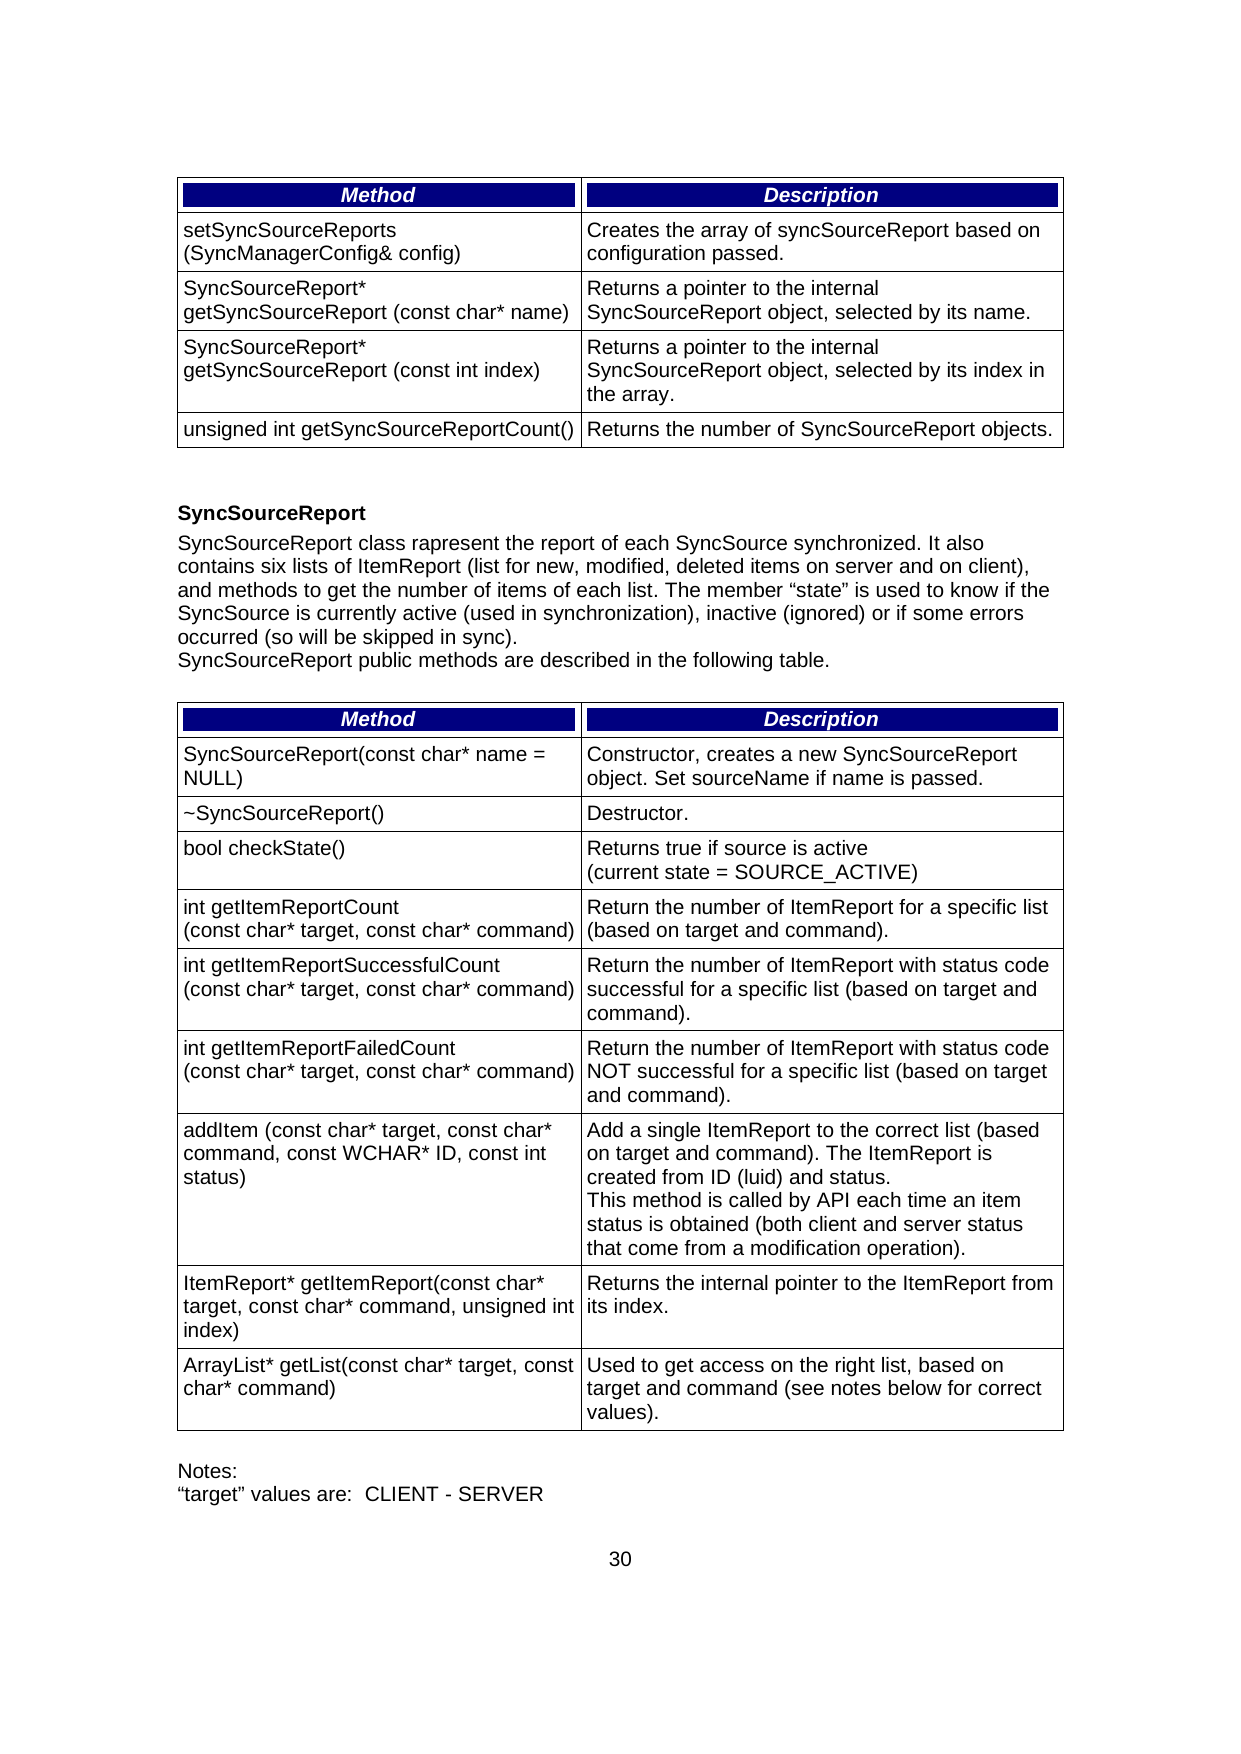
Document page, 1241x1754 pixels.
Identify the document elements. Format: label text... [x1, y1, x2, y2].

table_cell Returns the internal pointer to the ItemReport from its index. [582, 1266, 1063, 1348]
table_cell Return the number of ItemReport with status code NOT successful for a specific list (based on target and command). [582, 1031, 1063, 1113]
table_cell int getItemReportSuccessfulCount (const char* target, const char* command) [178, 949, 581, 1030]
table_cell Used to get access on the right list, based on target and command (see notes below for correct values). [582, 1349, 1063, 1430]
table_header Description [582, 178, 1063, 212]
table_cell Creates the array of syncSourceReport based on configuration passed. [582, 213, 1063, 271]
table_cell Returns a pointer to the internal SyncSourceReport object, selected by its name. [582, 272, 1063, 330]
table_cell ItemReport* getItemReport(const char* target, const char* command, unsigned int index) [178, 1266, 581, 1348]
text SyncSourceReport public methods are described in the following table. [177, 649, 1063, 672]
table_cell Constructor, creates a new SyncSourceReport object. Set sourceName if name is passed. [582, 738, 1063, 796]
table_cell ~SyncSourceReport() [178, 797, 581, 831]
table_cell Destructor. [582, 797, 1063, 831]
table_cell Returns true if source is active (current state = SOURCE_ACTIVE) [582, 832, 1063, 889]
text SyncSourceReport class rapresent the report of each SyncSource synchronized. It also contains six lists of ItemReport (list for new, modified, deleted items on server and on client), and methods to get the number of items of each list. The member “state” is used to know if the SyncSource is currently active (used in synchronization), inactive (ignored) or if some errors occurred (so will be skipped in sync). [177, 531, 1063, 649]
table_cell SyncSourceReport* getSyncSourceReport (const int index) [178, 331, 581, 412]
table_cell Returns a pointer to the internal SyncSourceReport object, selected by its index in the array. [582, 331, 1063, 412]
table_header Description [582, 703, 1063, 737]
text Notes: [177, 1459, 1063, 1483]
table_cell ArrayList* getList(const char* target, const char* command) [178, 1349, 581, 1430]
table_cell SyncSourceReport* getSyncSourceReport (const char* name) [178, 272, 581, 330]
table_cell unsigned int getSyncSourceReportCount() [178, 413, 581, 447]
table_cell setSyncSourceReports (SyncManagerConfig& config) [178, 213, 581, 271]
table_cell Add a single ItemReport to the correct list (based on target and command). The ItemReport is created from ID (luid) and status. This method is called by API each time an item status is obtained (both client and server status that come from a modification operation). [582, 1114, 1063, 1265]
table_cell Returns the number of SyncSourceReport objects. [582, 413, 1063, 447]
table_cell int getItemReportFailedCount (const char* target, const char* command) [178, 1031, 581, 1113]
table_cell Return the number of ItemReport for a specific list (based on target and command). [582, 890, 1063, 948]
table_cell Return the number of ItemReport with status code successful for a specific list (based on target and command). [582, 949, 1063, 1030]
table_header Method [178, 703, 581, 737]
table_cell int getItemReportCount (const char* target, const char* command) [178, 890, 581, 948]
table_header Method [178, 178, 581, 212]
subtitle SyncSourceReport [177, 501, 1063, 525]
table_cell addItem (const char* target, const char* command, const WCHAR* ID, const int status) [178, 1114, 581, 1265]
text “target” values are: CLIENT - SERVER [177, 1483, 1063, 1506]
table_cell SyncSourceReport(const char* name = NULL) [178, 738, 581, 796]
table_cell bool checkState() [178, 832, 581, 889]
